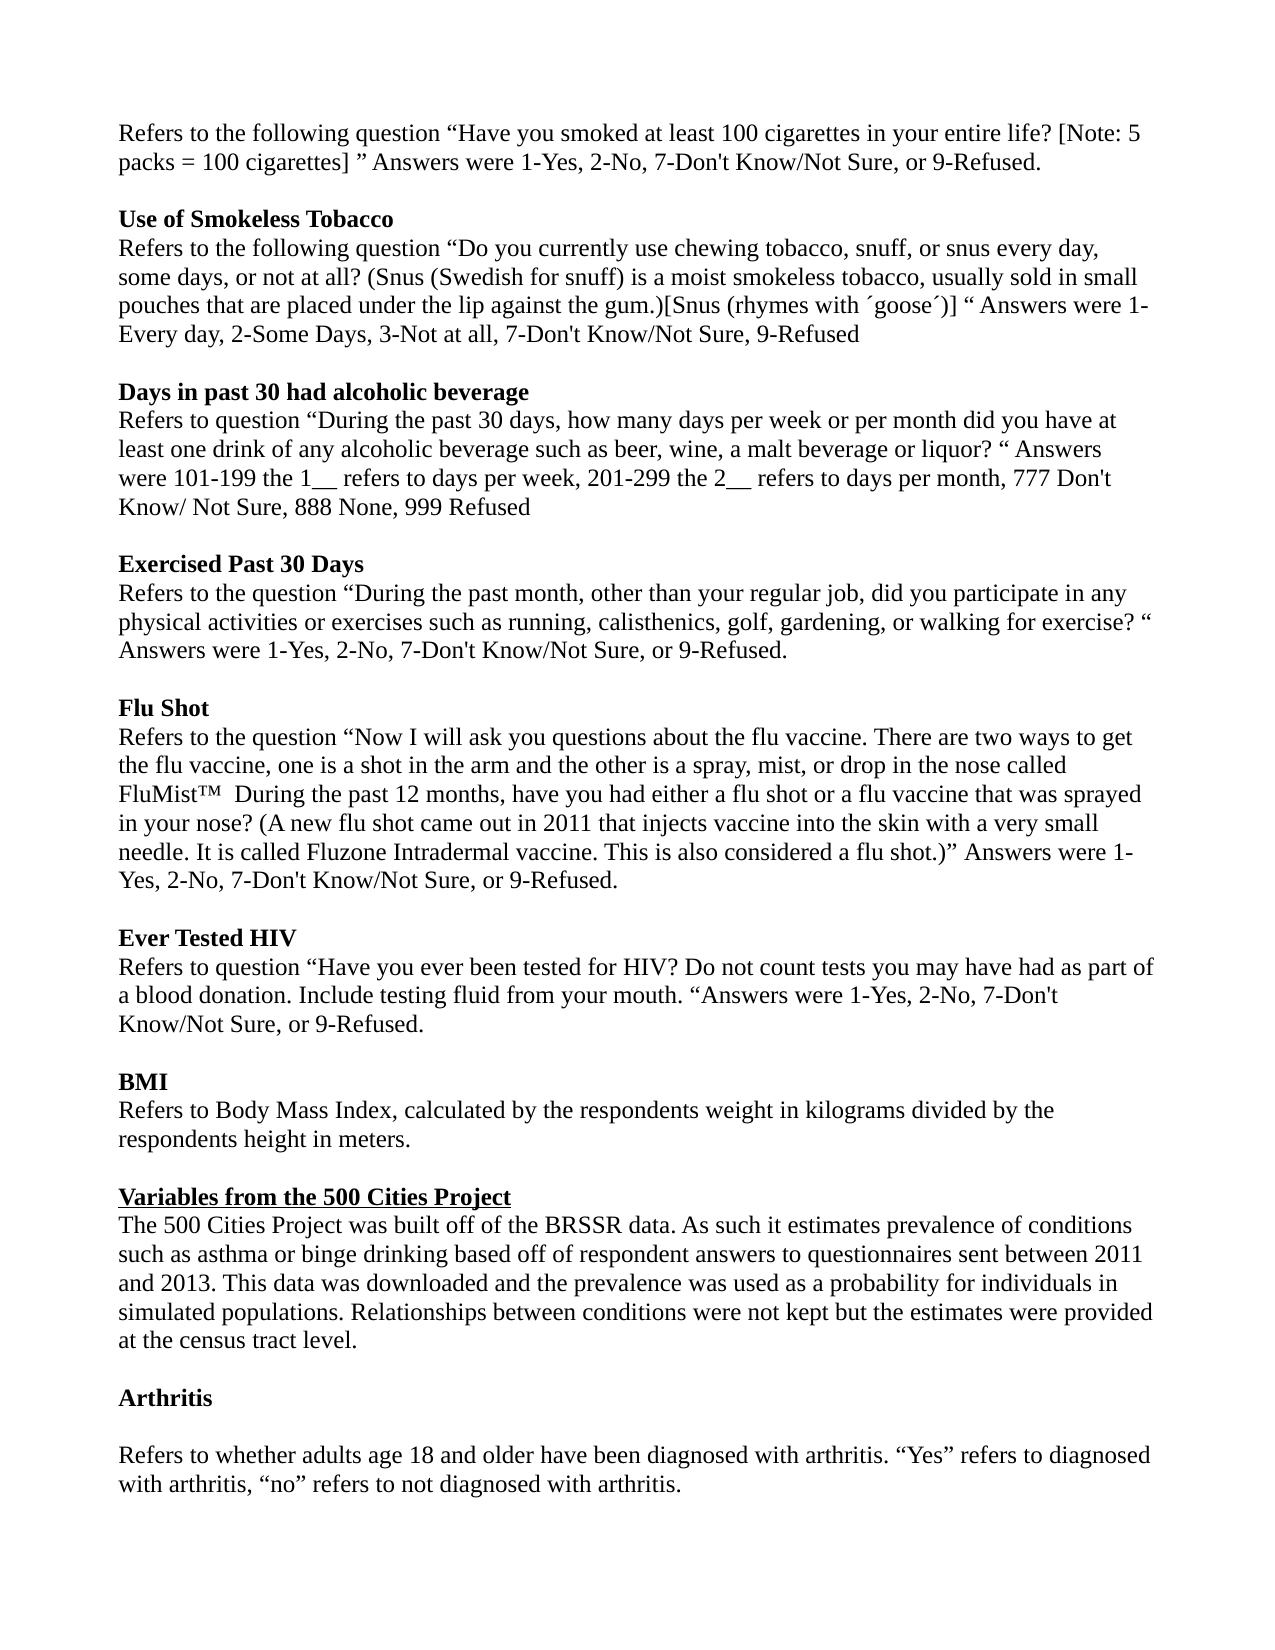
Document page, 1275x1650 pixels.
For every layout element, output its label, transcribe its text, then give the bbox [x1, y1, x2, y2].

text Refers to the following question “Do you currently use chewing tobacco, snuff, or snus every day, some days, or not at all? (Snus (Swedish for snuff) is a moist smokeless tobacco, usually sold in small pouches that are placed under the lip against the gum.)[Snus (rhymes with ´goose´)] “ Answers were 1-Every day, 2-Some Days, 3-Not at all, 7-Don't Know/Not Sure, 9-Refused [118, 233, 1157, 348]
text Refers to whether adults age 18 and older have been diagnosed with arthritis. “Yes” refers to diagnosed with arthritis, “no” refers to not diagnosed with arthritis. [118, 1441, 1157, 1498]
text Exercised Past 30 Days [118, 549, 1157, 578]
text Ever Tested HIV [118, 923, 1157, 952]
text Use of Smokeless Tobacco [118, 204, 1157, 233]
text Refers to the question “During the past month, other than your regular job, did you participate in any physical activities or exercises such as running, calisthenics, golf, gardening, or walking for exercise? “ Answers were 1-Yes, 2-No, 7-Don't Know/Not Sure, or 9-Refused. [118, 578, 1157, 664]
text Refers to Body Mass Index, calculated by the respondents weight in kilograms divided by the respondents height in meters. [118, 1096, 1157, 1153]
text Refers to question “During the past 30 days, how many days per week or per month did you have at least one drink of any alcoholic beverage such as beer, wine, a malt beverage or liquor? “ Answers were 101-199 the 1__ refers to days per week, 201-299 the 2__ refers to days per month, 777 Don't Know/ Not Sure, 888 None, 999 Refused [118, 406, 1157, 521]
text Flu Shot [118, 693, 1157, 722]
text BMI [118, 1067, 1157, 1096]
text Variables from the 500 Cities Project [118, 1182, 1157, 1211]
text Refers to question “Have you ever been tested for HIV? Do not count tests you may have had as part of a blood donation. Include testing fluid from your mouth. “Answers were 1-Yes, 2-No, 7-Don't Know/Not Sure, or 9-Refused. [118, 952, 1157, 1038]
text Refers to the question “Now I will ask you questions about the flu vaccine. There are two ways to get the flu vaccine, one is a shot in the arm and the other is a spray, mist, or drop in the nose called FluMist™ During the past 12 months, have you had either a flu shot or a flu vaccine that was sprayed in your nose? (A new flu shot came out in 2011 that injects vaccine into the skin with a very small needle. It is called Fluzone Intradermal vaccine. This is also considered a flu shot.)” Answers were 1-Yes, 2-No, 7-Don't Know/Not Sure, or 9-Refused. [118, 722, 1157, 894]
text Refers to the following question “Have you smoked at least 100 cigarettes in your entire life? [Note: 5 packs = 100 cigarettes] ” Answers were 1-Yes, 2-No, 7-Don't Know/Not Sure, or 9-Refused. [118, 118, 1157, 176]
text Arthritis [118, 1383, 1157, 1412]
text The 500 Cities Project was built off of the BRSSR data. As such it estimates prevalence of conditions such as asthma or binge drinking based off of respondent answers to questionnaires sent between 2011 and 2013. This data was downloaded and the prevalence was used as a probability for individuals in simulated populations. Relationships between conditions were not kept but the estimates were provided at the census tract level. [118, 1211, 1157, 1354]
text Days in past 30 had alcoholic beverage [118, 377, 1157, 406]
